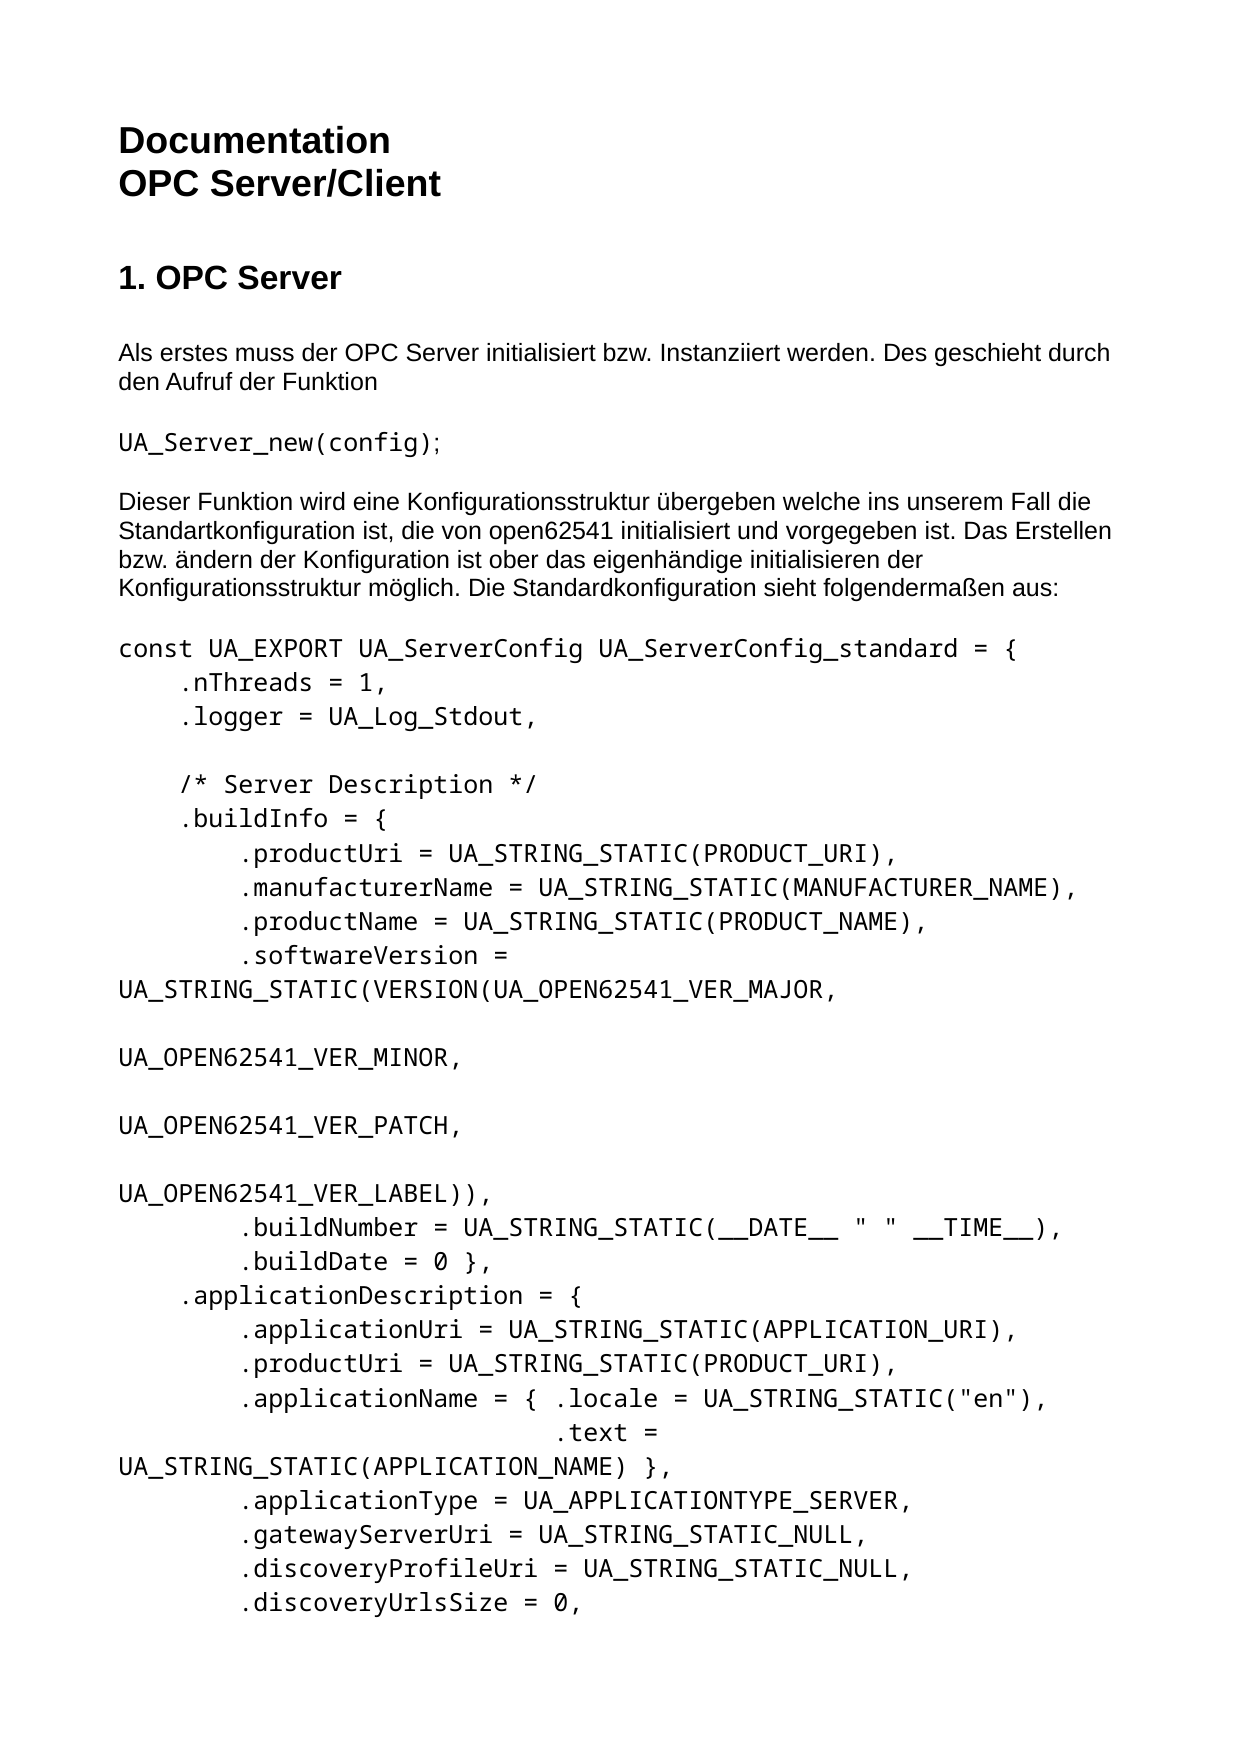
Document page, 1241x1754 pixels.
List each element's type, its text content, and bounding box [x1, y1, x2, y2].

text Documentation [118, 118, 1122, 161]
text .discoveryUrlsSize = 0, [118, 1584, 1122, 1619]
text .softwareVersion = UA_STRING_STATIC(VERSION(UA_OPEN62541_VER_MAJOR, [118, 937, 1122, 1006]
text /* Server Description */ [118, 767, 1122, 801]
text .applicationUri = UA_STRING_STATIC(APPLICATION_URI), [118, 1312, 1122, 1346]
text Als erstes muss der OPC Server initialisiert bzw. Instanziiert werden. Des geschieht durch den Aufruf der Funktion [118, 338, 1122, 396]
text UA_OPEN62541_VER_LABEL)), [118, 1142, 1122, 1210]
text .discoveryProfileUri = UA_STRING_STATIC_NULL, [118, 1551, 1122, 1584]
text .productName = UA_STRING_STATIC(PRODUCT_NAME), [118, 903, 1122, 937]
text OPC Server/Client [118, 161, 1122, 204]
text .productUri = UA_STRING_STATIC(PRODUCT_URI), [118, 1346, 1122, 1380]
text .buildInfo = { [118, 801, 1122, 835]
text .productUri = UA_STRING_STATIC(PRODUCT_URI), [118, 835, 1122, 869]
text .applicationName = { .locale = UA_STRING_STATIC("en"), [118, 1380, 1122, 1414]
text const UA_EXPORT UA_ServerConfig UA_ServerConfig_standard = { [118, 631, 1122, 665]
text .logger = UA_Log_Stdout, [118, 699, 1122, 733]
text UA_Server_new(config); [118, 424, 1122, 458]
text .text = UA_STRING_STATIC(APPLICATION_NAME) }, [118, 1414, 1122, 1482]
text .applicationDescription = { [118, 1278, 1122, 1312]
text .gatewayServerUri = UA_STRING_STATIC_NULL, [118, 1516, 1122, 1551]
text UA_OPEN62541_VER_MINOR, [118, 1006, 1122, 1074]
text Dieser Funktion wird eine Konfigurationsstruktur übergeben welche ins unserem Fall die Standartkonfiguration ist, die von open62541 initialisiert und vorgegeben ist. Das Erstellen bzw. ändern der Konfiguration ist ober das eigenhändige initialisieren der Konfigurationsstruktur möglich. Die Standardkonfiguration sieht folgendermaßen aus: [118, 487, 1122, 602]
text UA_OPEN62541_VER_PATCH, [118, 1074, 1122, 1142]
text .applicationType = UA_APPLICATIONTYPE_SERVER, [118, 1482, 1122, 1516]
text .buildNumber = UA_STRING_STATIC(__DATE__ " " __TIME__), [118, 1210, 1122, 1244]
text .manufacturerName = UA_STRING_STATIC(MANUFACTURER_NAME), [118, 869, 1122, 903]
text .buildDate = 0 }, [118, 1244, 1122, 1278]
subtitle 1. OPC Server [118, 258, 1122, 297]
text .nThreads = 1, [118, 665, 1122, 699]
